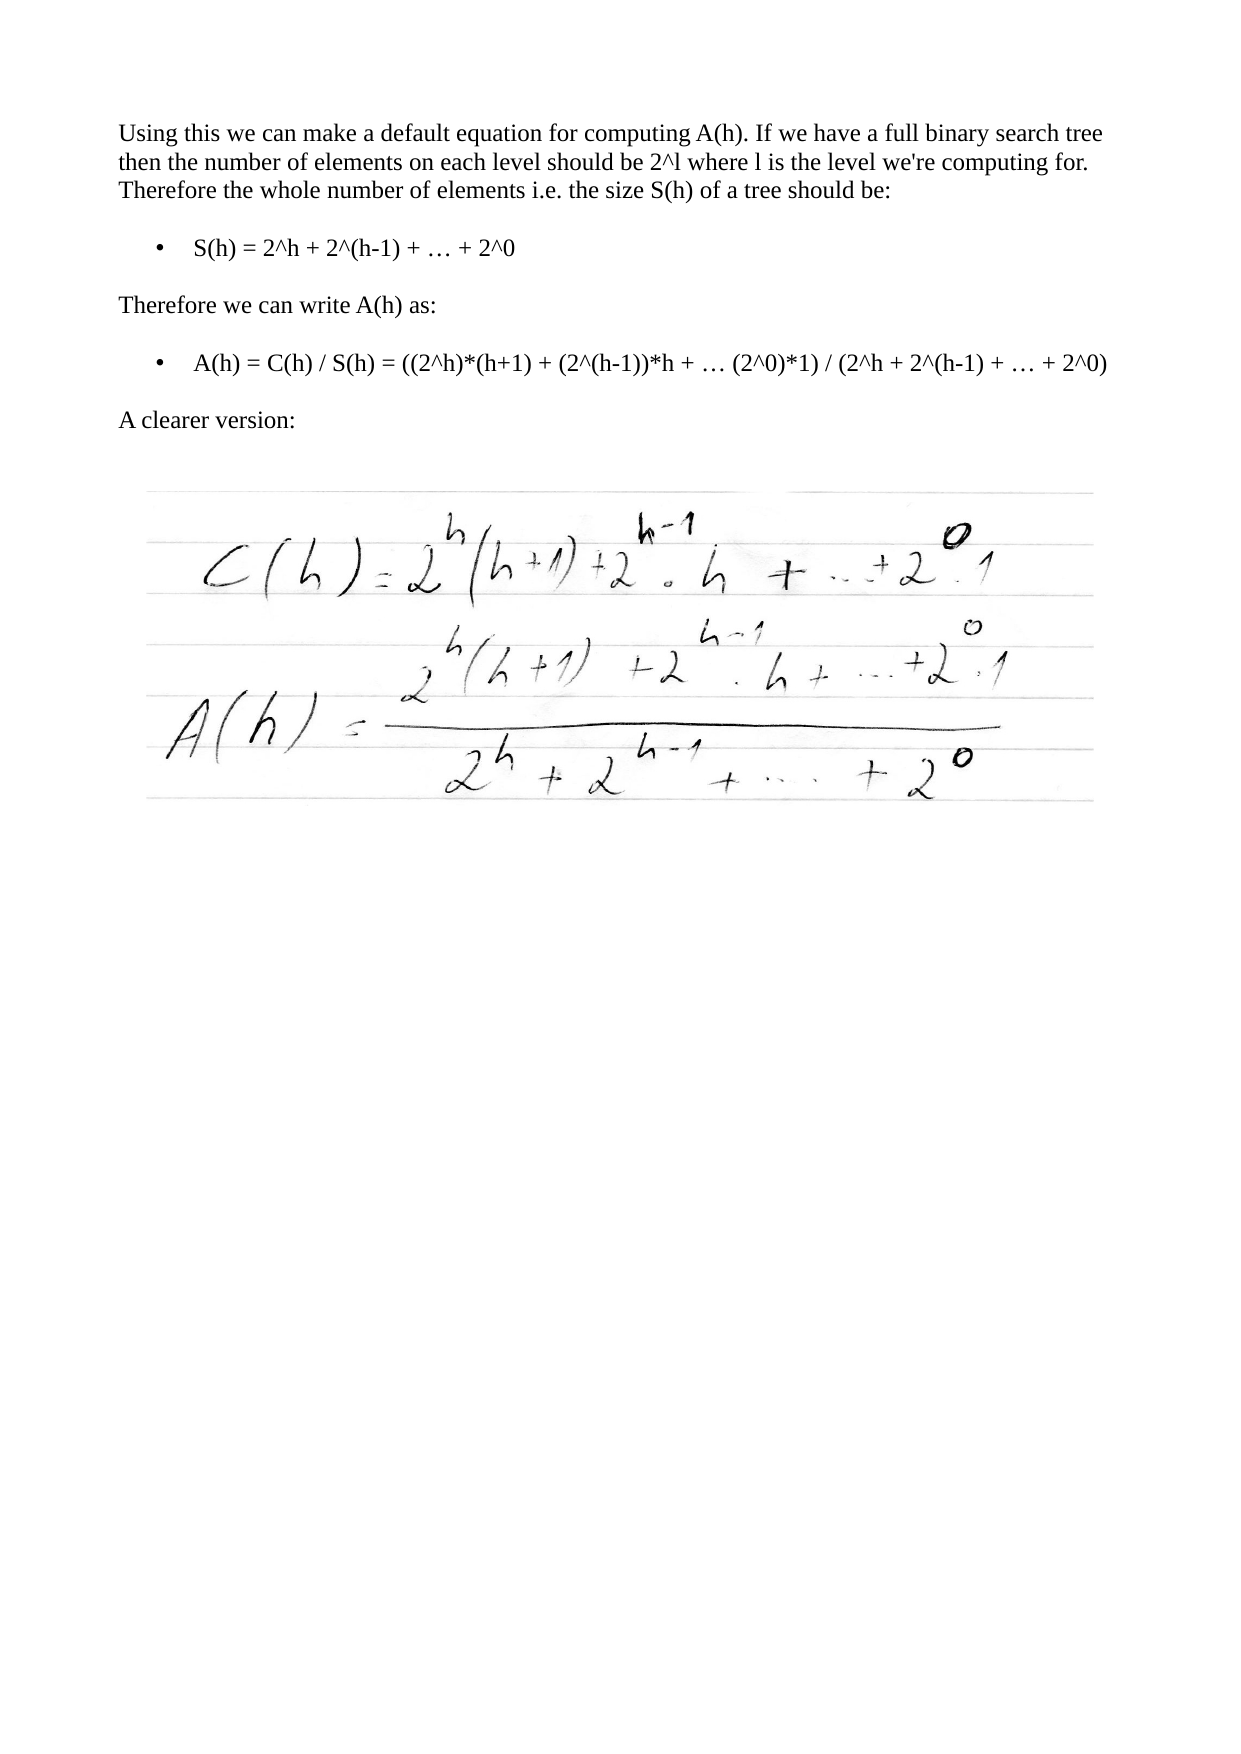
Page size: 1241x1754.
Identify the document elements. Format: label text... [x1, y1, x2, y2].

text Therefore we can write A(h) as: [118, 291, 1122, 319]
text Using this we can make a default equation for computing A(h). If we have a full binary search tree then the number of elements on each level should be 2^l where l is the level we're computing for. Therefore the whole number of elements i.e. the size S(h) of a tree should be: [118, 118, 1122, 204]
list S(h) = 2^h + 2^(h-1) + … + 2^0 [156, 233, 1122, 262]
list A(h) = C(h) / S(h) = ((2^h)*(h+1) + (2^(h-1))*h + … (2^0)*1) / (2^h + 2^(h-1) + … + 2^0) [156, 348, 1122, 377]
picture [146, 491, 1094, 806]
text A clearer version: [118, 406, 1122, 434]
